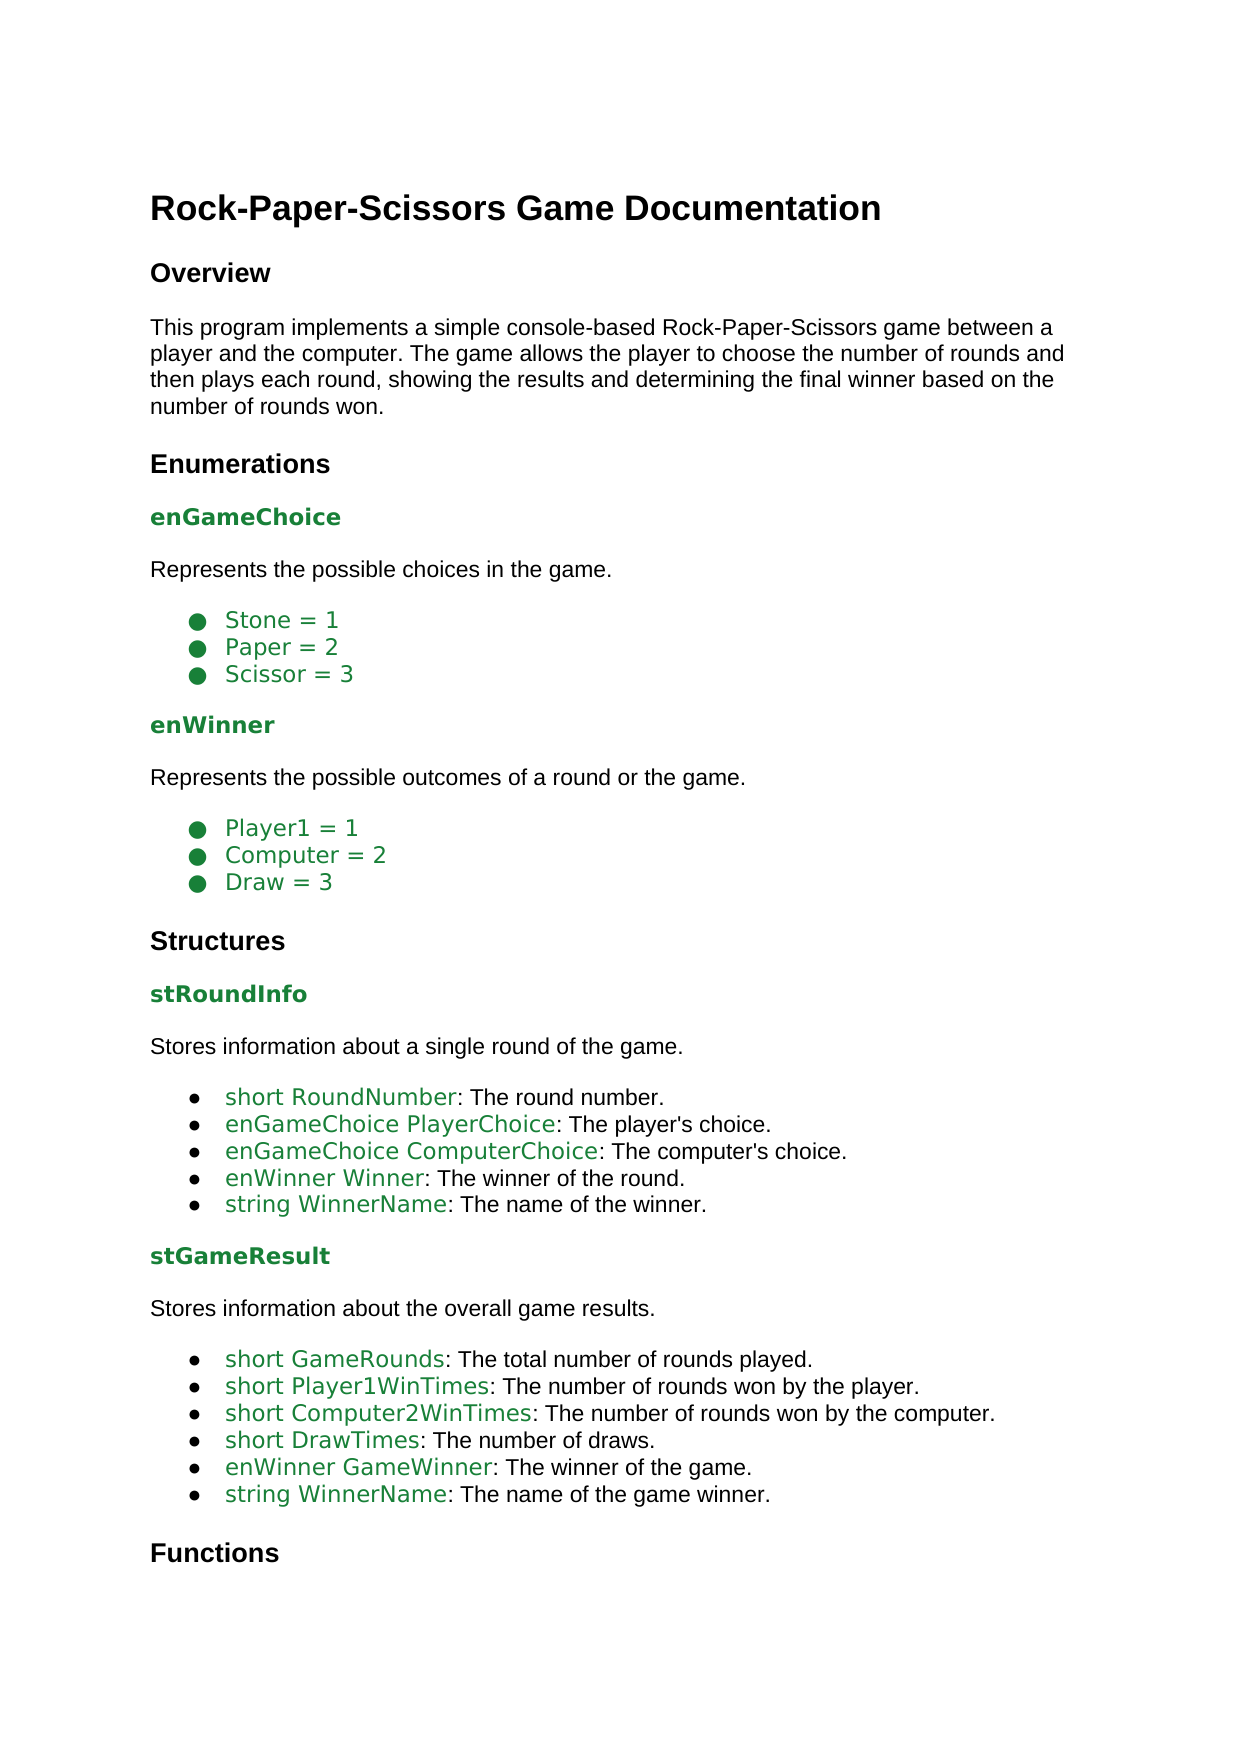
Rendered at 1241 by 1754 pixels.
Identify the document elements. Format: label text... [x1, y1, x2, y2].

subtitle Structures [150, 925, 1090, 956]
list enWinner Winner: The winner of the round. [187, 1164, 1090, 1191]
text Stores information about the overall game results. [150, 1295, 1090, 1321]
list enWinner GameWinner: The winner of the game. [187, 1454, 1090, 1481]
list Computer = 2 [187, 842, 1090, 869]
list string WinnerName: The name of the game winner. [187, 1481, 1090, 1508]
subtitle enGameChoice [150, 504, 1090, 531]
text This program implements a simple console-based Rock-Paper-Scissors game between a player and the computer. The game allows the player to choose the number of rounds and then plays each round, showing the results and determining the final winner based on the number of rounds won. [150, 314, 1090, 419]
list short Player1WinTimes: The number of rounds won by the player. [187, 1373, 1090, 1400]
list Paper = 2 [187, 634, 1090, 661]
list Stone = 1 [187, 607, 1090, 634]
list enGameChoice ComputerChoice: The computer's choice. [187, 1138, 1090, 1164]
subtitle Enumerations [150, 448, 1090, 479]
list string WinnerName: The name of the winner. [187, 1191, 1090, 1218]
list Scissor = 3 [187, 661, 1090, 687]
subtitle stRoundInfo [150, 981, 1090, 1008]
text Stores information about a single round of the game. [150, 1033, 1090, 1059]
list enGameChoice PlayerChoice: The player's choice. [187, 1111, 1090, 1138]
text Represents the possible outcomes of a round or the game. [150, 764, 1090, 791]
list short DrawTimes: The number of draws. [187, 1427, 1090, 1454]
subtitle enWinner [150, 712, 1090, 739]
subtitle Functions [150, 1537, 1090, 1568]
list Draw = 3 [187, 869, 1090, 896]
list short Computer2WinTimes: The number of rounds won by the computer. [187, 1400, 1090, 1427]
list short RoundNumber: The round number. [187, 1084, 1090, 1111]
list short GameRounds: The total number of rounds played. [187, 1346, 1090, 1373]
subtitle Overview [150, 257, 1090, 289]
list Player1 = 1 [187, 816, 1090, 842]
subtitle Rock-Paper-Scissors Game Documentation [150, 187, 1090, 228]
text Represents the possible choices in the game. [150, 556, 1090, 582]
subtitle stGameResult [150, 1243, 1090, 1270]
